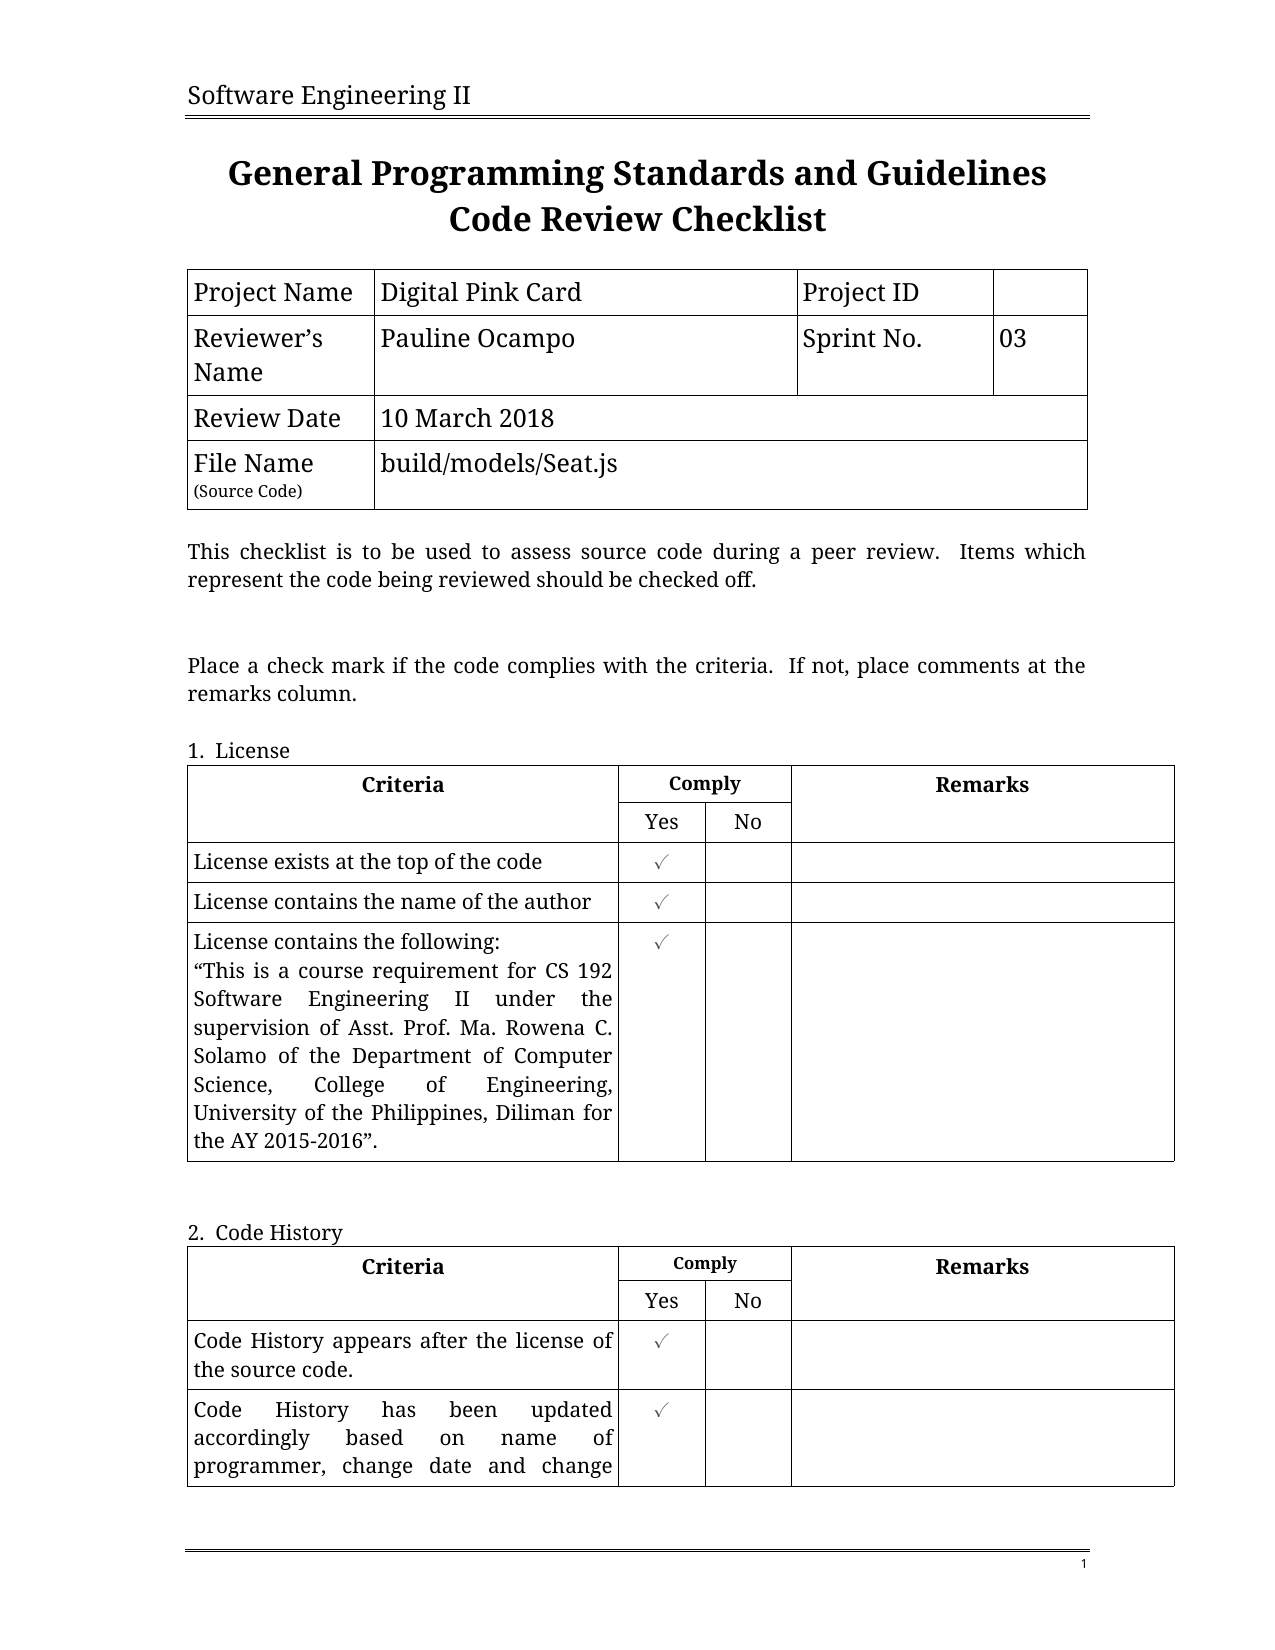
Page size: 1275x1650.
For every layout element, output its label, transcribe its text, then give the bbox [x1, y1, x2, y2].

table_header [994, 270, 1087, 315]
table_cell [792, 843, 1174, 882]
table_header Criteria [188, 1247, 618, 1320]
table_cell Code History appears after the license of the source code. [188, 1321, 618, 1389]
table_cell ✓ [619, 1321, 705, 1389]
table_cell [706, 923, 791, 1161]
table_cell License exists at the top of the code [188, 843, 618, 882]
text General Programming Standards and Guidelines Code Review Checklist [187, 150, 1087, 241]
table_header Comply [619, 1247, 791, 1280]
table_cell No [706, 803, 791, 842]
table_cell License contains the following: “This is a course requirement for CS 192 Software Engineering II under the supervision of Asst. Prof. Ma. Rowena C. Solamo of the Department of Computer Science, College of Engineering, University of the Philippines, Diliman for the AY 2015-2016”. [188, 923, 618, 1161]
table_cell build/models/Seat.js [375, 441, 1087, 508]
table_cell Review Date [188, 396, 374, 440]
table_cell [706, 883, 791, 922]
table_cell ✓ [619, 843, 705, 882]
table_header Project ID [798, 270, 993, 315]
table_cell License contains the name of the author [188, 883, 618, 922]
table_cell File Name (Source Code) [188, 441, 374, 508]
table_cell [792, 1390, 1174, 1486]
table_cell Code History has been updated accordingly based on name of programmer, change date and change [188, 1390, 618, 1486]
table_cell 10 March 2018 [375, 396, 1087, 440]
table_cell 03 [994, 316, 1087, 394]
table_cell ✓ [619, 883, 705, 922]
text 2. Code History [187, 1218, 1087, 1246]
table_cell Sprint No. [798, 316, 993, 394]
table_cell No [706, 1281, 791, 1320]
table_cell Yes [619, 803, 705, 842]
table_cell Pauline Ocampo [375, 316, 797, 394]
table_cell [706, 1390, 791, 1486]
table_header Criteria [188, 766, 618, 842]
table_cell Yes [619, 1281, 705, 1320]
table_cell ✓ [619, 1390, 705, 1486]
table_header Comply [619, 766, 791, 802]
table_cell Reviewer’s Name [188, 316, 374, 394]
table_cell [792, 883, 1174, 922]
table_header Project Name [188, 270, 374, 315]
table_header Remarks [792, 1247, 1174, 1320]
table_header Digital Pink Card [375, 270, 797, 315]
table_cell [792, 923, 1174, 1161]
table_cell [706, 843, 791, 882]
text This checklist is to be used to assess source code during a peer review. Items which represent the code being reviewed should be checked off. [187, 537, 1087, 594]
table_header Remarks [792, 766, 1174, 842]
text 1. License [187, 736, 1087, 764]
table_cell [706, 1321, 791, 1389]
text Place a check mark if the code complies with the criteria. If not, place comments at the remarks column. [187, 651, 1087, 708]
table_cell ✓ [619, 923, 705, 1161]
table_cell [792, 1321, 1174, 1389]
